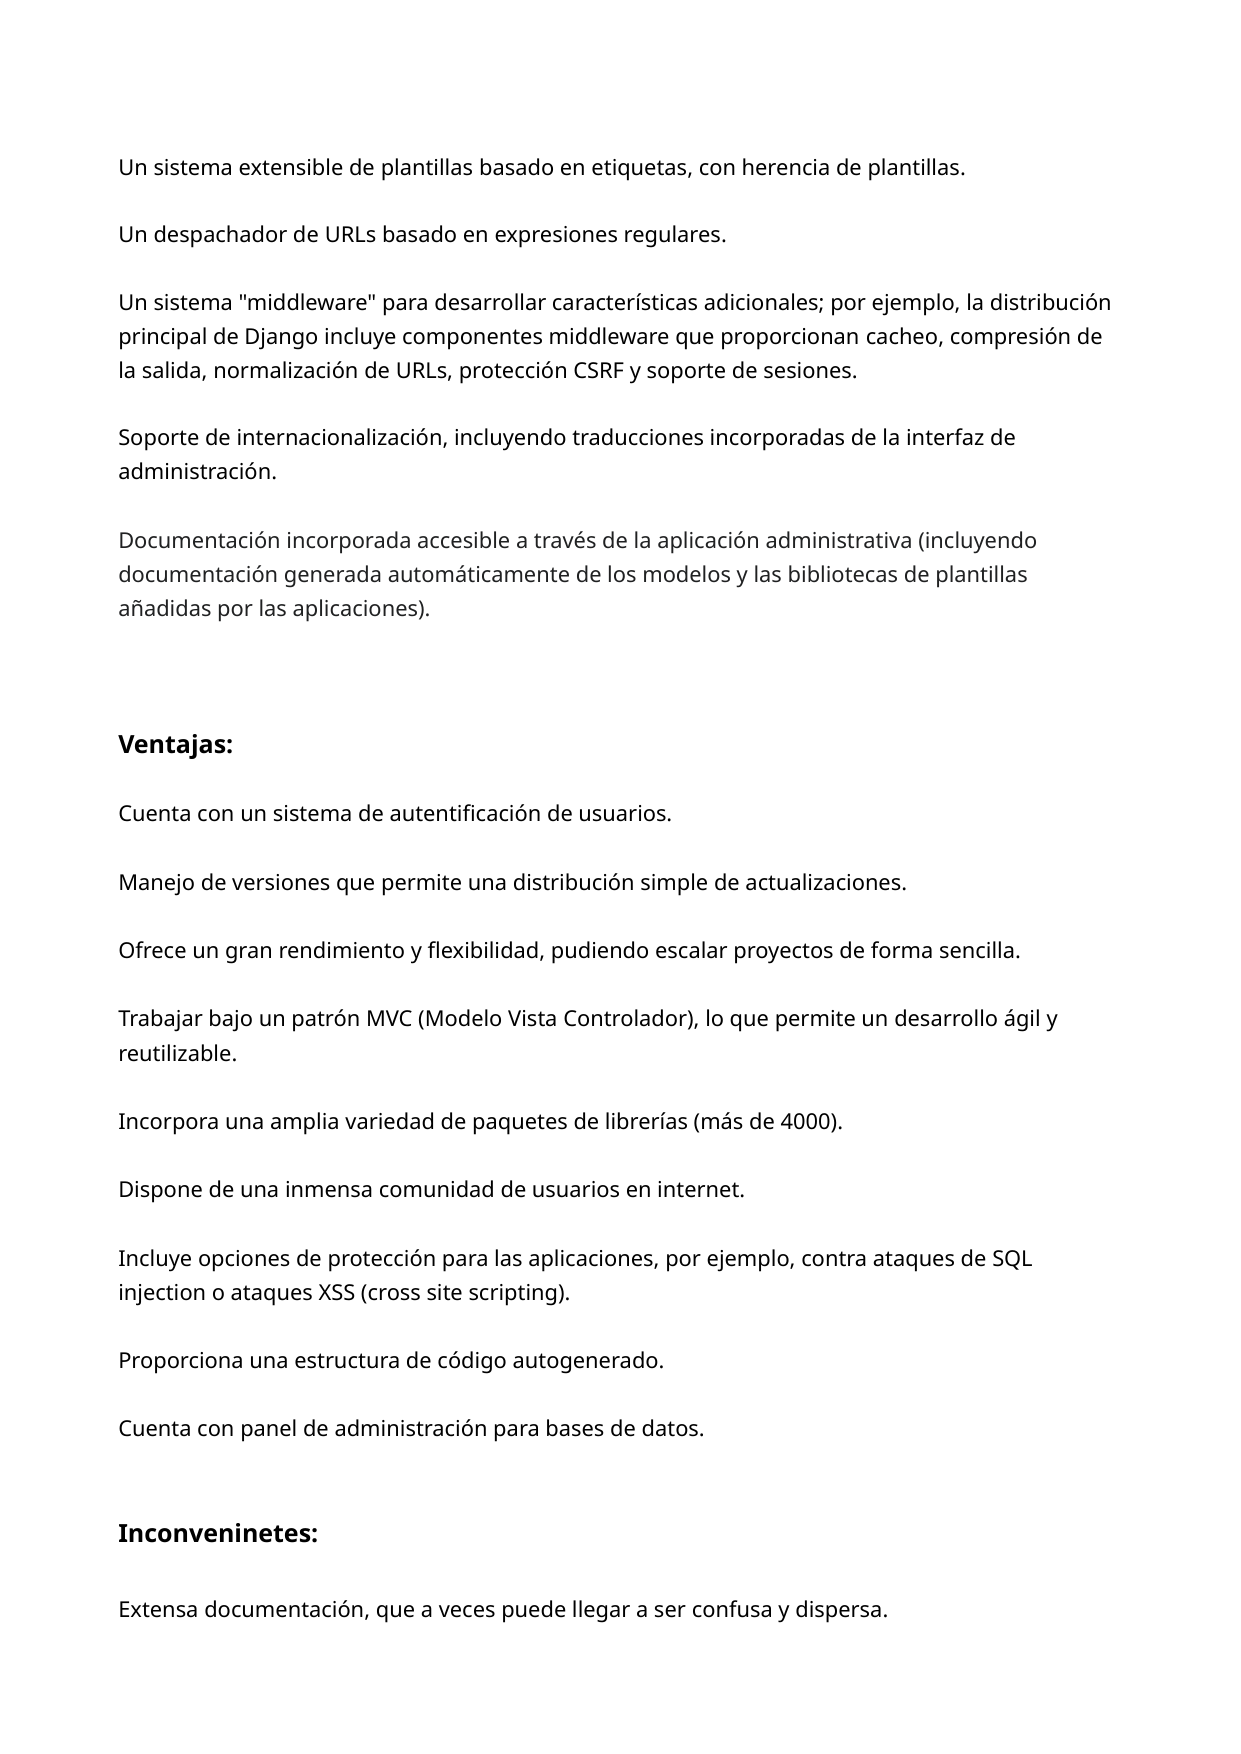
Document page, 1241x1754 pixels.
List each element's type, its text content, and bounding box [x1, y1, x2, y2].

text Dispone de una inmensa comunidad de usuarios en internet. [118, 1174, 1122, 1204]
text Extensa documentación, que a veces puede llegar a ser confusa y dispersa. [118, 1594, 1122, 1624]
text Proporciona una estructura de código autogenerado. [118, 1345, 1122, 1375]
text Manejo de versiones que permite una distribución simple de actualizaciones. [118, 867, 1122, 897]
text Incluye opciones de protección para las aplicaciones, por ejemplo, contra ataques de SQL injection o ataques XSS (cross site scripting). [118, 1243, 1122, 1307]
text Cuenta con panel de administración para bases de datos. [118, 1413, 1122, 1443]
text Ventajas: [118, 726, 1122, 760]
text Ofrece un gran rendimiento y flexibilidad, pudiendo escalar proyectos de forma sencilla. [118, 935, 1122, 965]
list Un sistema extensible de plantillas basado en etiquetas, con herencia de plantillas. [118, 152, 1122, 182]
text Inconveninetes: [118, 1516, 1122, 1550]
text Incorpora una amplia variedad de paquetes de librerías (más de 4000). [118, 1106, 1122, 1136]
list Un despachador de URLs basado en expresiones regulares. [118, 219, 1122, 249]
text Cuenta con un sistema de autentificación de usuarios. [118, 798, 1122, 828]
list Un sistema "middleware" para desarrollar características adicionales; por ejemplo, la distribución principal de Django incluye componentes middleware que proporcionan cacheo, compresión de la salida, normalización de URLs, protección CSRF y soporte de sesiones. [118, 287, 1122, 385]
list Documentación incorporada accesible a través de la aplicación administrativa (incluyendo documentación generada automáticamente de los modelos y las bibliotecas de plantillas añadidas por las aplicaciones). [118, 525, 1122, 623]
text Trabajar bajo un patrón MVC (Modelo Vista Controlador), lo que permite un desarrollo ágil y reutilizable. [118, 1003, 1122, 1067]
list Soporte de internacionalización, incluyendo traducciones incorporadas de la interfaz de administración. [118, 422, 1122, 486]
